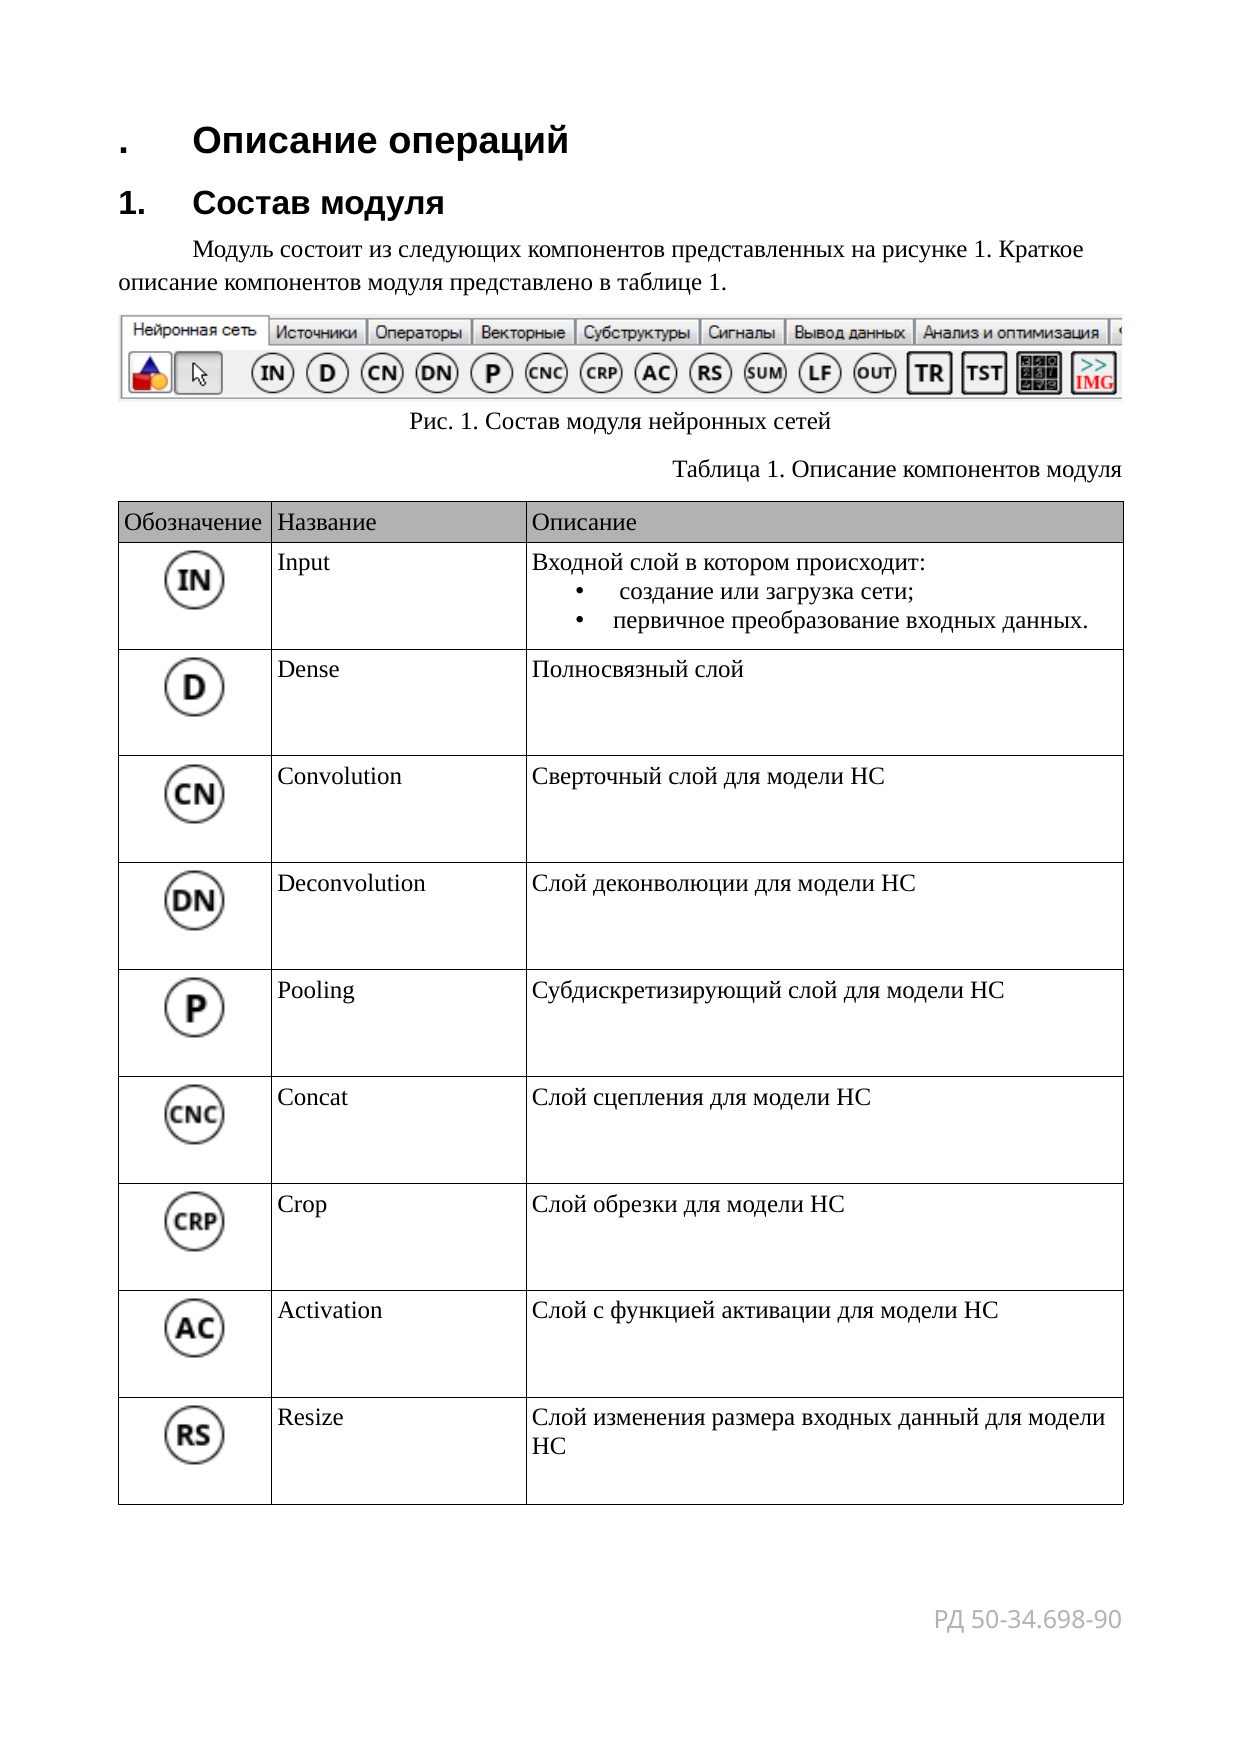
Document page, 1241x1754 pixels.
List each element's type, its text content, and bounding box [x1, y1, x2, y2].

table_cell Crop [272, 1184, 526, 1290]
table_cell [119, 863, 271, 969]
table_cell Concat [272, 1077, 526, 1183]
picture [161, 1081, 228, 1149]
table_cell Слой изменения размера входных данный для модели НС [527, 1398, 1123, 1503]
table_cell Слой сцепления для модели НС [527, 1077, 1123, 1183]
table_cell [119, 970, 271, 1076]
table_cell [119, 756, 271, 862]
picture [161, 868, 228, 935]
table_cell Deconvolution [272, 863, 526, 969]
table_cell Convolution [272, 756, 526, 862]
table_cell Входной слой в котором происходит: создание или загрузка сети; первичное преобразование входных данных. [527, 543, 1123, 648]
picture [161, 654, 228, 721]
picture [161, 975, 228, 1042]
table_cell Субдискретизирующий слой для модели НС [527, 970, 1123, 1076]
table_cell Слой деконволюции для модели НС [527, 863, 1123, 969]
picture [161, 1295, 228, 1362]
picture [161, 1402, 228, 1469]
text Рис. 1. Состав модуля нейронных сетей [118, 402, 1122, 435]
subtitle Описание операций [118, 118, 1122, 162]
table_cell Input [272, 543, 526, 648]
text Таблица 1. Описание компонентов модуля [118, 454, 1122, 482]
table_cell [119, 650, 271, 755]
picture [161, 761, 228, 828]
table_cell [119, 543, 271, 648]
subtitle Состав модуля [118, 183, 1122, 221]
table_cell Слой с функцией активации для модели НС [527, 1291, 1123, 1397]
table_header Обозначение [119, 502, 271, 542]
picture [161, 1188, 228, 1256]
table_cell Pooling [272, 970, 526, 1076]
table_cell Сверточный слой для модели НС [527, 756, 1123, 862]
table_header Описание [527, 502, 1123, 542]
table_cell Слой обрезки для модели НС [527, 1184, 1123, 1290]
table_cell Activation [272, 1291, 526, 1397]
table_header Название [272, 502, 526, 542]
table_cell [119, 1398, 271, 1503]
table_cell [119, 1291, 271, 1397]
table_cell [119, 1184, 271, 1290]
text Модуль состоит из следующих компонентов представленных на рисунке 1. Краткое описание компонентов модуля представлено в таблице 1. [118, 234, 1122, 296]
table_cell [119, 1077, 271, 1183]
picture [161, 547, 228, 614]
table_cell Полносвязный слой [527, 650, 1123, 755]
table_cell Resize [272, 1398, 526, 1503]
table_cell Dense [272, 650, 526, 755]
picture [118, 314, 1123, 402]
